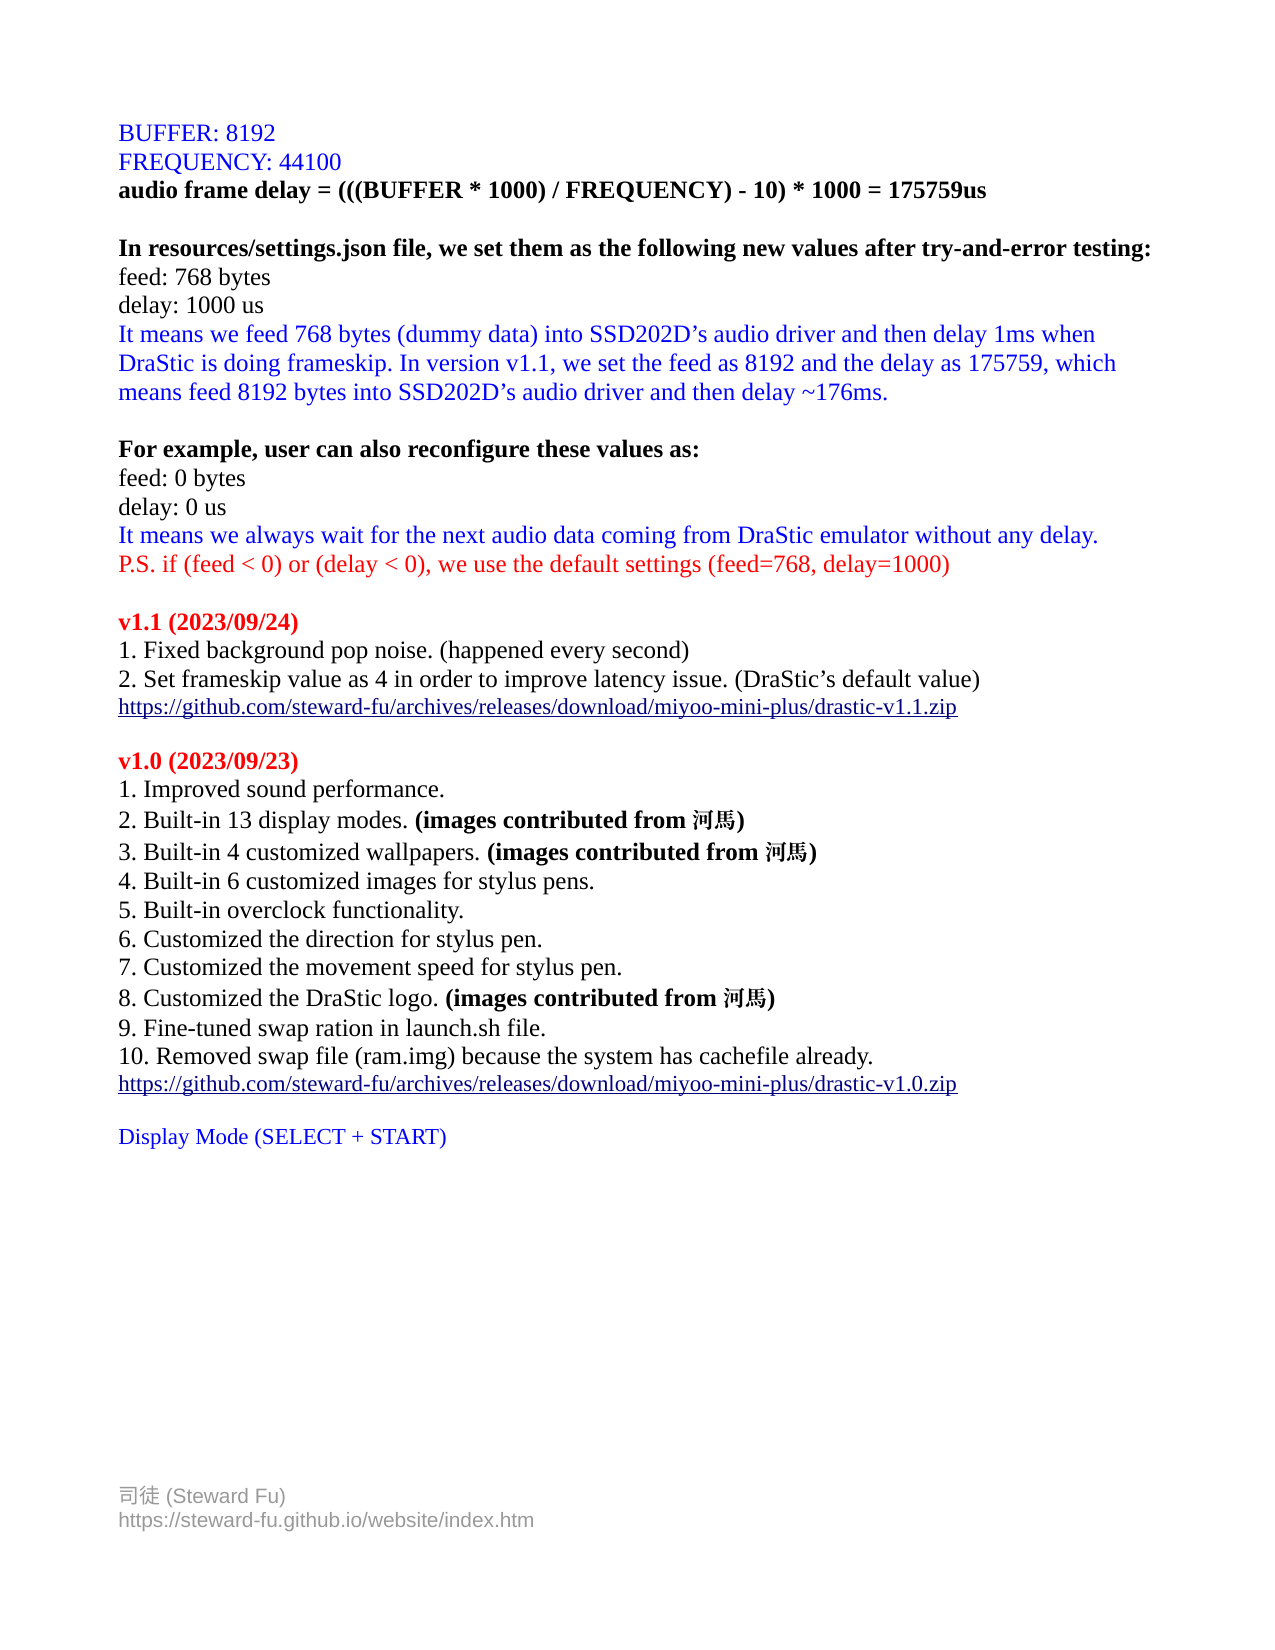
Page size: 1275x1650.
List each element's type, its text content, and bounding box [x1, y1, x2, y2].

text 3. Built-in 4 customized wallpapers. (images contributed from 河馬) [118, 835, 1157, 866]
text It means we always wait for the next audio data coming from DraStic emulator without any delay. [118, 521, 1157, 549]
text v1.0 (2023/09/23) [118, 746, 1157, 774]
text 2. Set frameskip value as 4 in order to improve latency issue. (DraStic’s default value) [118, 664, 1157, 693]
text Display Mode (SELECT + START) [118, 1123, 1157, 1149]
text BUFFER: 8192 [118, 118, 1157, 147]
text 1. Fixed background pop noise. (happened every second) [118, 636, 1157, 664]
text delay: 0 us [118, 492, 1157, 521]
text 8. Customized the DraStic logo. (images contributed from 河馬) [118, 981, 1157, 1013]
text 1. Improved sound performance. [118, 774, 1157, 803]
text 5. Built-in overclock functionality. [118, 895, 1157, 924]
text https://github.com/steward-fu/archives/releases/download/miyoo-mini-plus/drastic-v1.0.zip [118, 1070, 1157, 1097]
text 7. Customized the movement speed for stylus pen. [118, 952, 1157, 981]
text In resources/settings.json file, we set them as the following new values after try-and-error testing: [118, 233, 1157, 262]
text 9. Fine-tuned swap ration in launch.sh file. [118, 1013, 1157, 1041]
text https://github.com/steward-fu/archives/releases/download/miyoo-mini-plus/drastic-v1.1.zip [118, 693, 1157, 719]
text v1.1 (2023/09/24) [118, 607, 1157, 636]
text 10. Removed swap file (ram.img) because the system has cachefile already. [118, 1041, 1157, 1070]
text delay: 1000 us [118, 291, 1157, 319]
text For example, user can also reconfigure these values as: [118, 434, 1157, 463]
text feed: 0 bytes [118, 463, 1157, 492]
text 6. Customized the direction for stylus pen. [118, 924, 1157, 952]
text FREQUENCY: 44100 [118, 147, 1157, 176]
text feed: 768 bytes [118, 262, 1157, 291]
text 4. Built-in 6 customized images for stylus pens. [118, 866, 1157, 895]
text 2. Built-in 13 display modes. (images contributed from 河馬) [118, 803, 1157, 835]
text P.S. if (feed < 0) or (delay < 0), we use the default settings (feed=768, delay=1000) [118, 549, 1157, 578]
text audio frame delay = (((BUFFER * 1000) / FREQUENCY) - 10) * 1000 = 175759us [118, 176, 1157, 204]
text It means we feed 768 bytes (dummy data) into SSD202D’s audio driver and then delay 1ms when DraStic is doing frameskip. In version v1.1, we set the feed as 8192 and the delay as 175759, which means feed 8192 bytes into SSD202D’s audio driver and then delay ~176ms. [118, 319, 1157, 406]
